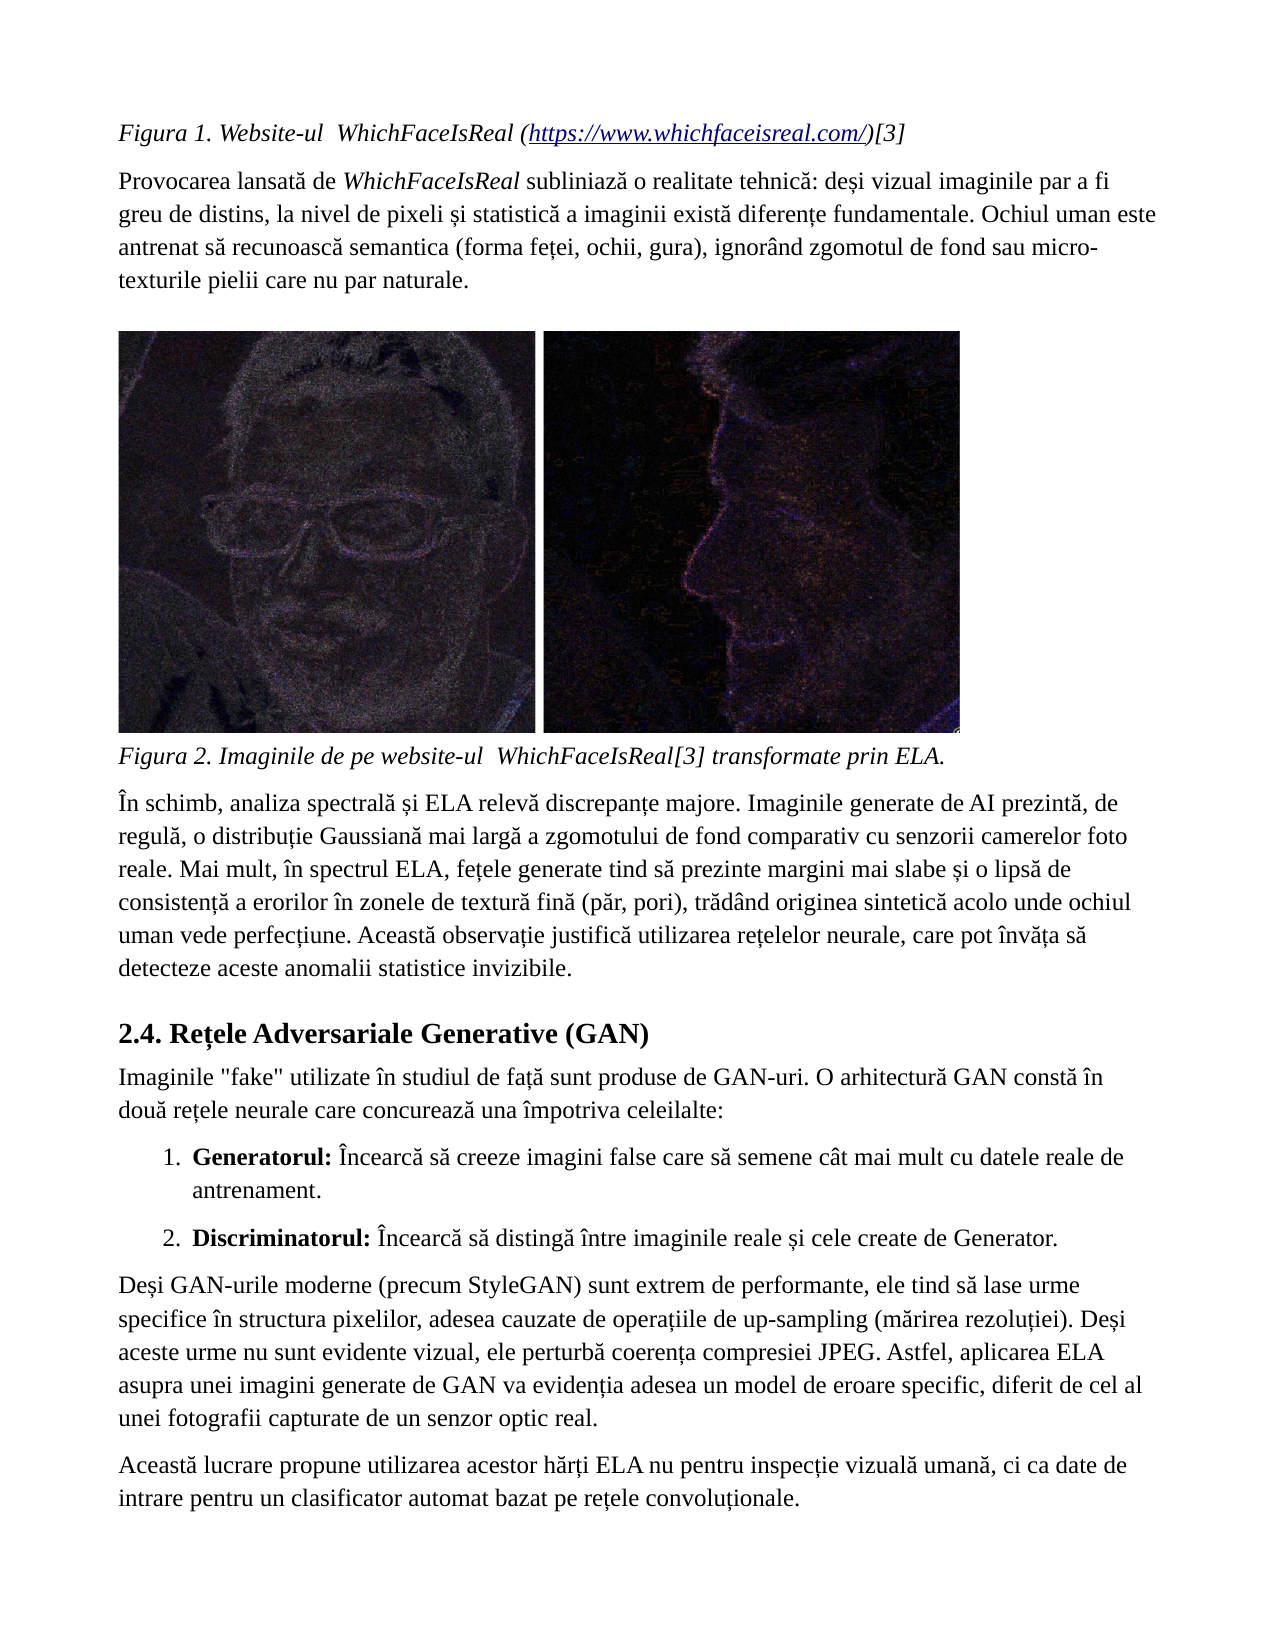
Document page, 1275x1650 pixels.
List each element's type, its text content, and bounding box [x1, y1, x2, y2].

list Generatorul: Încearcă să creeze imagini false care să semene cât mai mult cu datele reale de antrenament. [162, 1142, 1157, 1204]
subtitle 2.4. Rețele Adversariale Generative (GAN) [118, 1016, 1157, 1049]
text Provocarea lansată de WhichFaceIsReal subliniază o realitate tehnică: deși vizual imaginile par a fi greu de distins, la nivel de pixeli și statistică a imaginii există diferențe fundamentale. Ochiul uman este antrenat să recunoască semantica (forma feței, ochii, gura), ignorând zgomotul de fond sau micro-texturile pielii care nu par naturale. [118, 166, 1157, 293]
text Figura 2. Imaginile de pe website-ul WhichFaceIsReal[3] transformate prin ELA. [118, 741, 1157, 769]
text Imaginile "fake" utilizate în studiul de față sunt produse de GAN-uri. O arhitectură GAN constă în două rețele neurale care concurează una împotriva celeilalte: [118, 1062, 1157, 1123]
text Această lucrare propune utilizarea acestor hărți ELA nu pentru inspecție vizuală umană, ci ca date de intrare pentru un clasificator automat bazat pe rețele convoluționale. [118, 1450, 1157, 1512]
list Discriminatorul: Încearcă să distingă între imaginile reale și cele create de Generator. [162, 1223, 1157, 1252]
picture [118, 331, 960, 733]
text În schimb, analiza spectrală și ELA relevă discrepanțe majore. Imaginile generate de AI prezintă, de regulă, o distribuție Gaussiană mai largă a zgomotului de fond comparativ cu senzorii camerelor foto reale. Mai mult, în spectrul ELA, fețele generate tind să prezinte margini mai slabe și o lipsă de consistență a erorilor în zonele de textură fină (păr, pori), trădând originea sintetică acolo unde ochiul uman vede perfecțiune. Această observație justifică utilizarea rețelelor neurale, care pot învăța să detecteze aceste anomalii statistice invizibile. [118, 788, 1157, 982]
text Deși GAN-urile moderne (precum StyleGAN) sunt extrem de performante, ele tind să lase urme specifice în structura pixelilor, adesea cauzate de operațiile de up-sampling (mărirea rezoluției). Deși aceste urme nu sunt evidente vizual, ele perturbă coerența compresiei JPEG. Astfel, aplicarea ELA asupra unei imagini generate de GAN va evidenția adesea un model de eroare specific, diferit de cel al unei fotografii capturate de un senzor optic real. [118, 1271, 1157, 1431]
text Figura 1. Website-ul WhichFaceIsReal (https://www.whichfaceisreal.com/)[3] [118, 118, 1157, 147]
